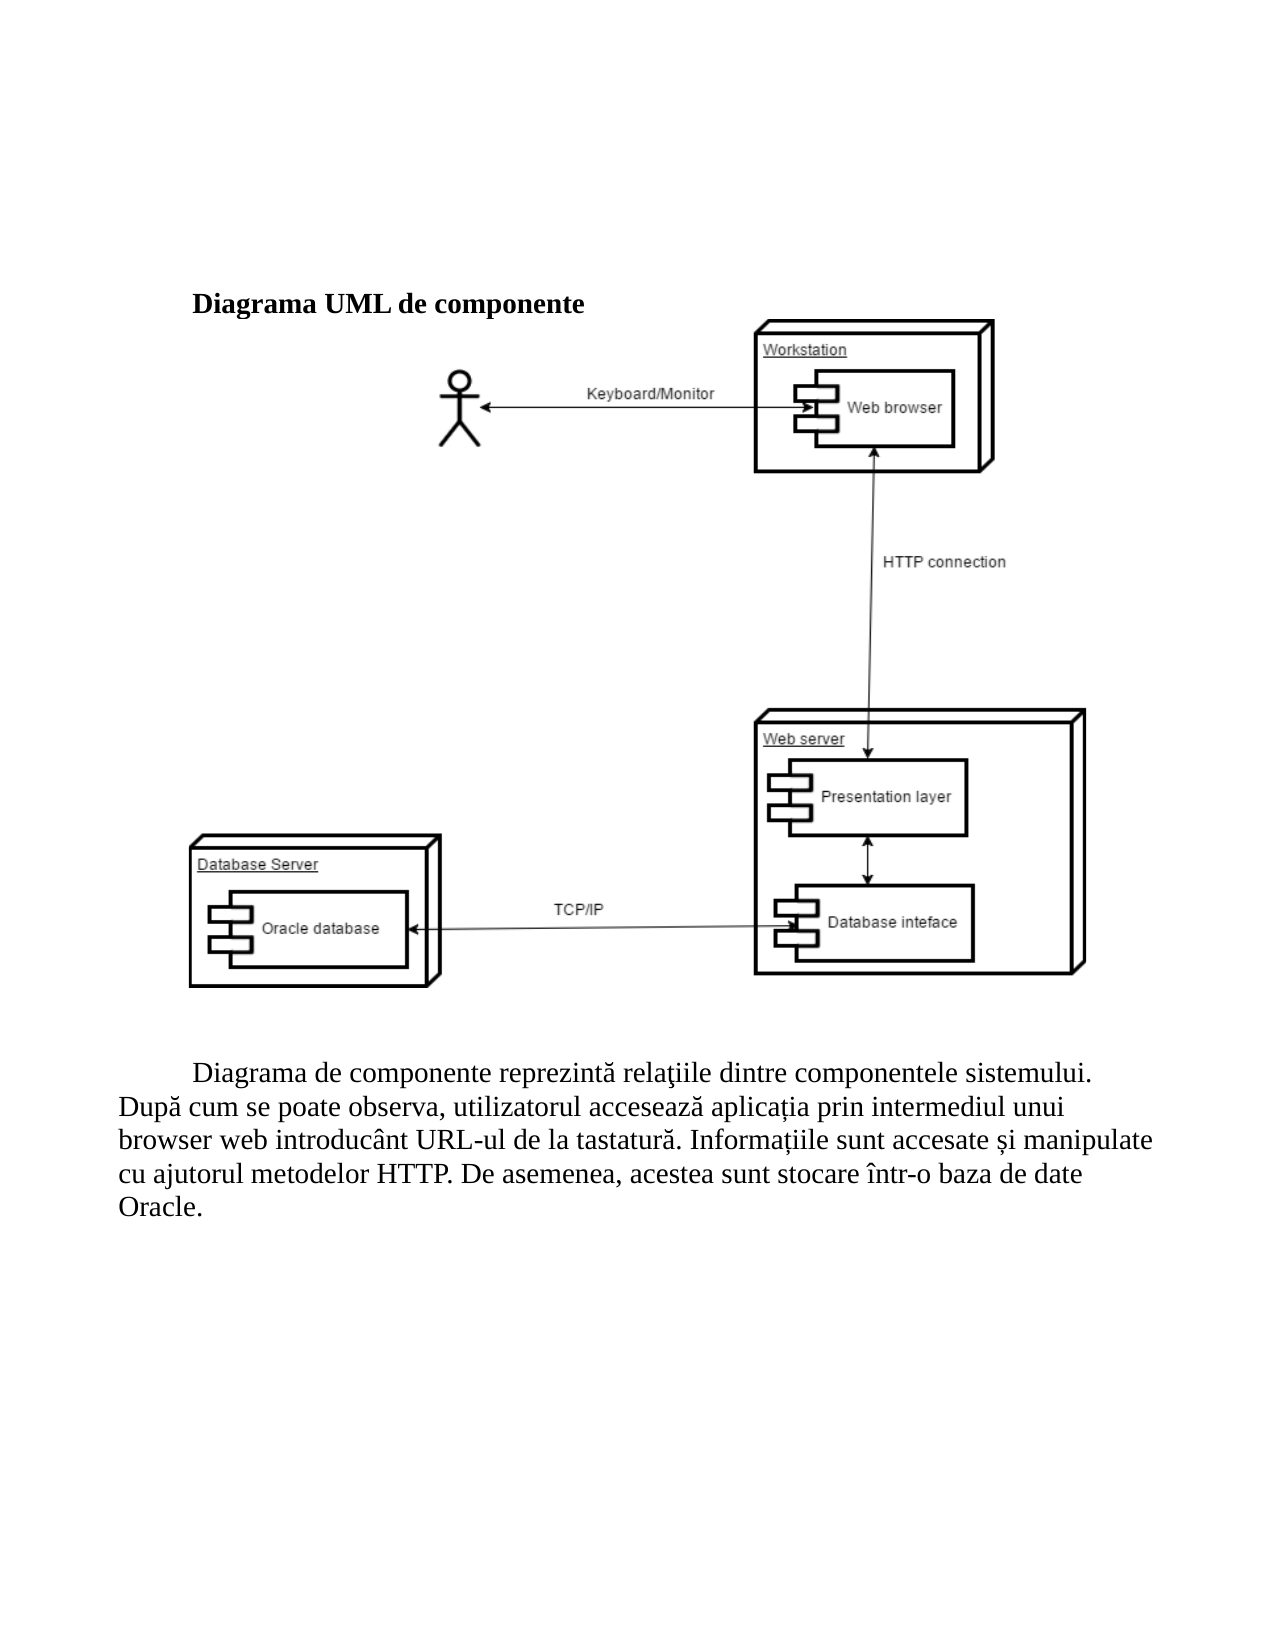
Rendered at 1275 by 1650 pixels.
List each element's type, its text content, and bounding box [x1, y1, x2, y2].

text Diagrama de componente reprezintă relaţiile dintre componentele sistemului. După cum se poate observa, utilizatorul accesează aplicația prin intermediul unui browser web introducânt URL-ul de la tastatură. Informațiile sunt accesate și manipulate cu ajutorul metodelor HTTP. De asemenea, acestea sunt stocare într-o baza de date Oracle. [118, 1055, 1157, 1223]
text Diagrama UML de componente [118, 286, 1157, 319]
